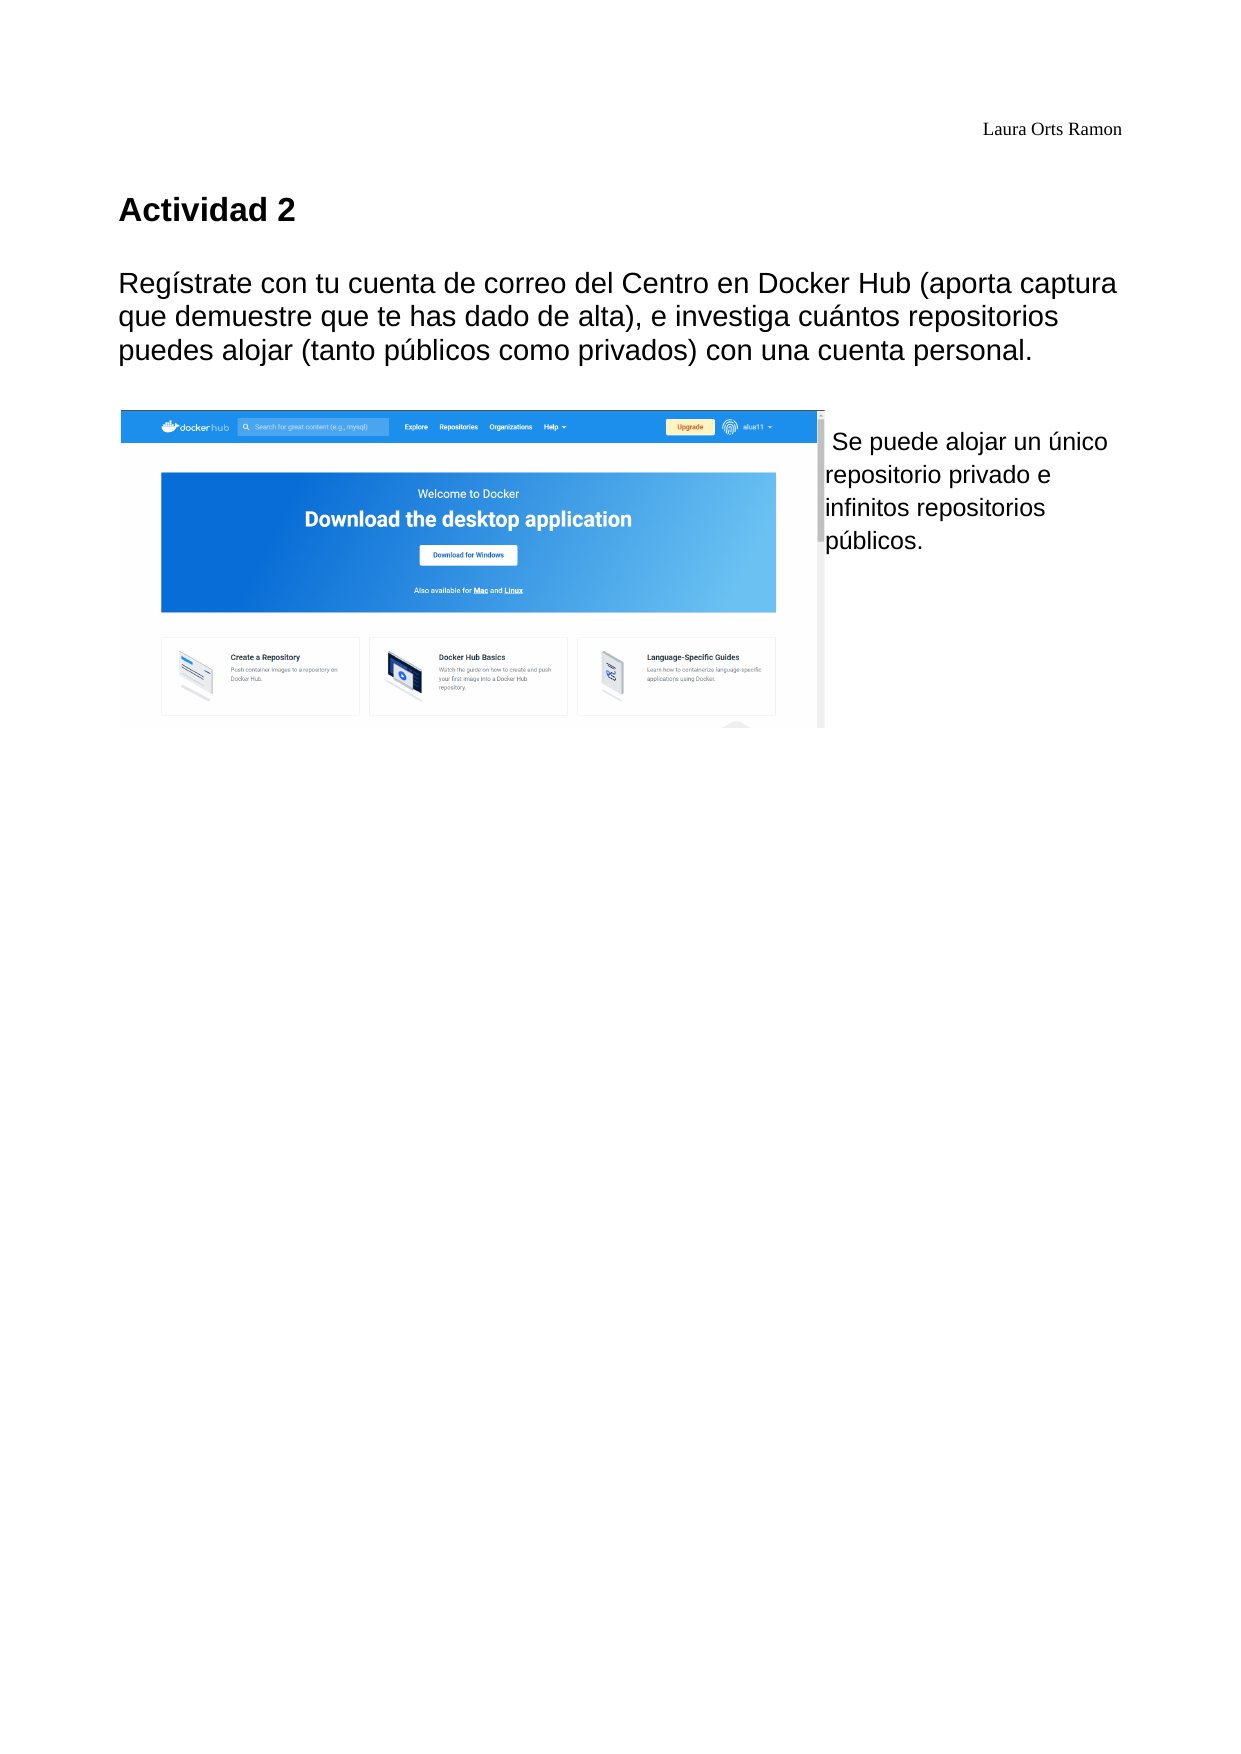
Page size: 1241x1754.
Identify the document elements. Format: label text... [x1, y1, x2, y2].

text Se puede alojar un único repositorio privado e infinitos repositorios públicos. [825, 427, 1122, 587]
picture [120, 410, 825, 728]
subtitle Actividad 2 [118, 190, 1122, 228]
subtitle Regístrate con tu cuenta de correo del Centro en Docker Hub (aporta captura que demuestre que te has dado de alta), e investiga cuántos repositorios puedes alojar (tanto públicos como privados) con una cuenta personal. [118, 266, 1122, 367]
